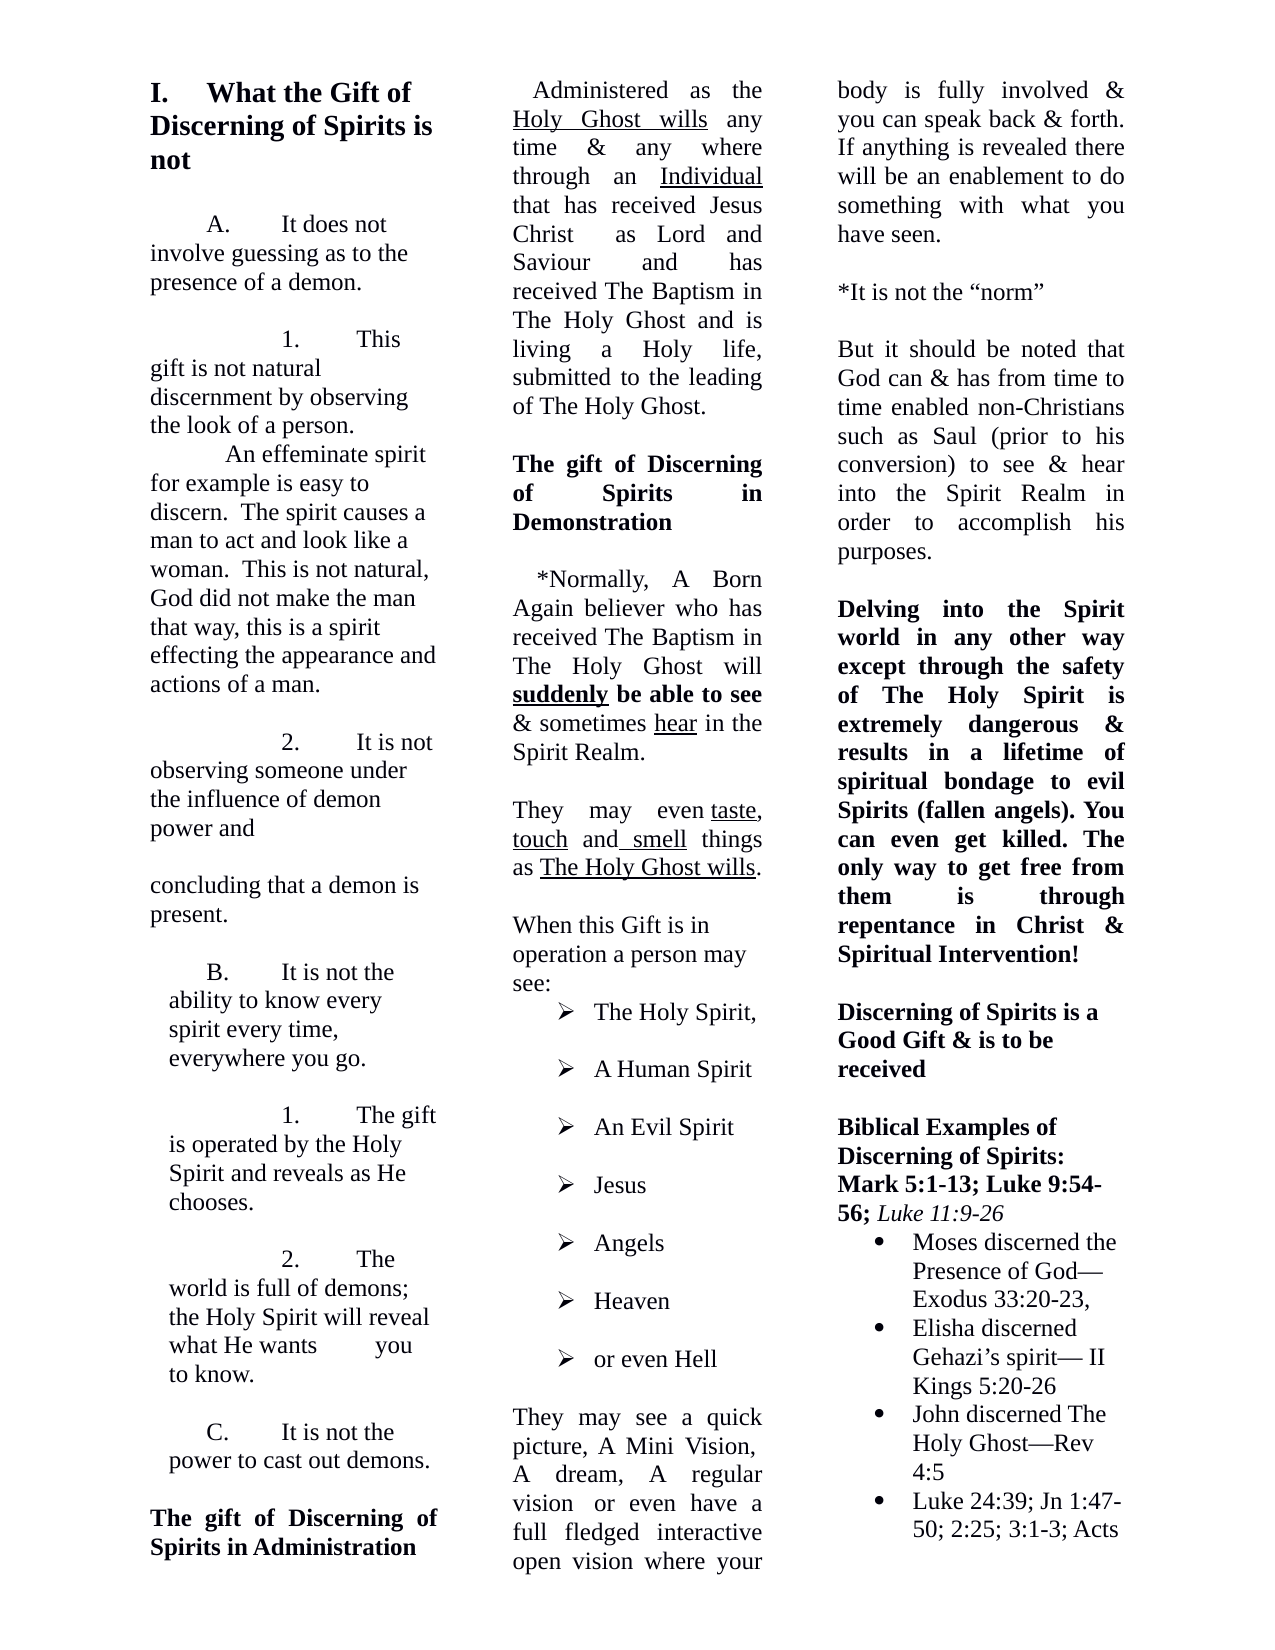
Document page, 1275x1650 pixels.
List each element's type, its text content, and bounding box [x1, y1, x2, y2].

text An effeminate spirit for example is easy to discern. The spirit causes a man to act and look like a woman. This is not natural, God did not make the man that way, this is a spirit effecting the appearance and actions of a man. [150, 439, 437, 698]
text 2. The world is full of demons; the Holy Spirit will reveal what He wants you to know. [169, 1244, 437, 1388]
text The gift of Discerning of Spirits in Demonstration [512, 449, 762, 535]
text body is fully involved & you can speak back & forth. If anything is revealed there will be an enablement to do something with what you have seen. [837, 75, 1125, 247]
text A. It does not involve guessing as to the presence of a demon. [150, 209, 437, 295]
text *Normally, A Born Again believer who has received The Baptism in The Holy Ghost will suddenly be able to see & sometimes hear in the Spirit Realm. [512, 564, 762, 766]
text B. It is not the ability to know every spirit every time, everywhere you go. [169, 957, 437, 1072]
text 1. This gift is not natural discernment by observing the look of a person. [150, 324, 437, 439]
text Biblical Examples of Discerning of Spirits: Mark 5:1-13; Luke 9:54-56; Luke 11:9-26 [837, 1112, 1125, 1227]
list Moses discerned the Presence of God—Exodus 33:20-23, [875, 1227, 1125, 1313]
list The Holy Spirit, [556, 997, 762, 1025]
list A Human Spirit [556, 1054, 762, 1083]
text But it should be noted that God can & has from time to time enabled non-Christians such as Saul (prior to his conversion) to see & hear into the Spirit Realm in order to accomplish his purposes. [837, 334, 1125, 564]
text Administered as the Holy Ghost wills any time & any where through an Individual that has received Jesus Christ as Lord and Saviour and has received The Baptism in The Holy Ghost and is living a Holy life, submitted to the leading of The Holy Ghost. [512, 75, 762, 420]
list Elisha discerned Gehazi’s spirit— II Kings 5:20-26 [875, 1313, 1125, 1399]
text 1. The gift is operated by the Holy Spirit and reveals as He chooses. [169, 1100, 437, 1215]
list Heaven [556, 1286, 762, 1315]
text Discerning of Spirits is a Good Gift & is to be received [837, 997, 1125, 1083]
list An Evil Spirit [556, 1112, 762, 1141]
text *It is not the “norm” [837, 277, 1125, 305]
list John discerned The Holy Ghost—Rev 4:5 [875, 1399, 1125, 1486]
text I. What the Gift of Discerning of Spirits is not [150, 75, 437, 176]
text Delving into the Spirit world in any other way except through the safety of The Holy Spirit is extremely dangerous & results in a lifetime of spiritual bondage to evil Spirits (fallen angels). You can even get killed. The only way to get free from them is through repentance in Christ & Spiritual Intervention! [837, 594, 1125, 967]
text C. It is not the power to cast out demons. [169, 1417, 437, 1474]
text The gift of Discerning of Spirits in Administration [150, 1503, 437, 1561]
list Angels [556, 1228, 762, 1257]
list Jesus [556, 1170, 762, 1199]
list or even Hell [556, 1344, 762, 1373]
text They may see a quick picture, A Mini Vision, A dream, A regular vision or even have a full fledged interactive open vision where your [512, 1402, 762, 1574]
text When this Gift is in operation a person may see: [512, 910, 762, 997]
text They may even taste, touch and smell things as The Holy Ghost wills. [512, 795, 762, 881]
list Luke 24:39; Jn 1:47-50; 2:25; 3:1-3; Acts [875, 1486, 1125, 1543]
text 2. It is not observing someone under the influence of demon power and concluding that a demon is present. [150, 727, 437, 928]
